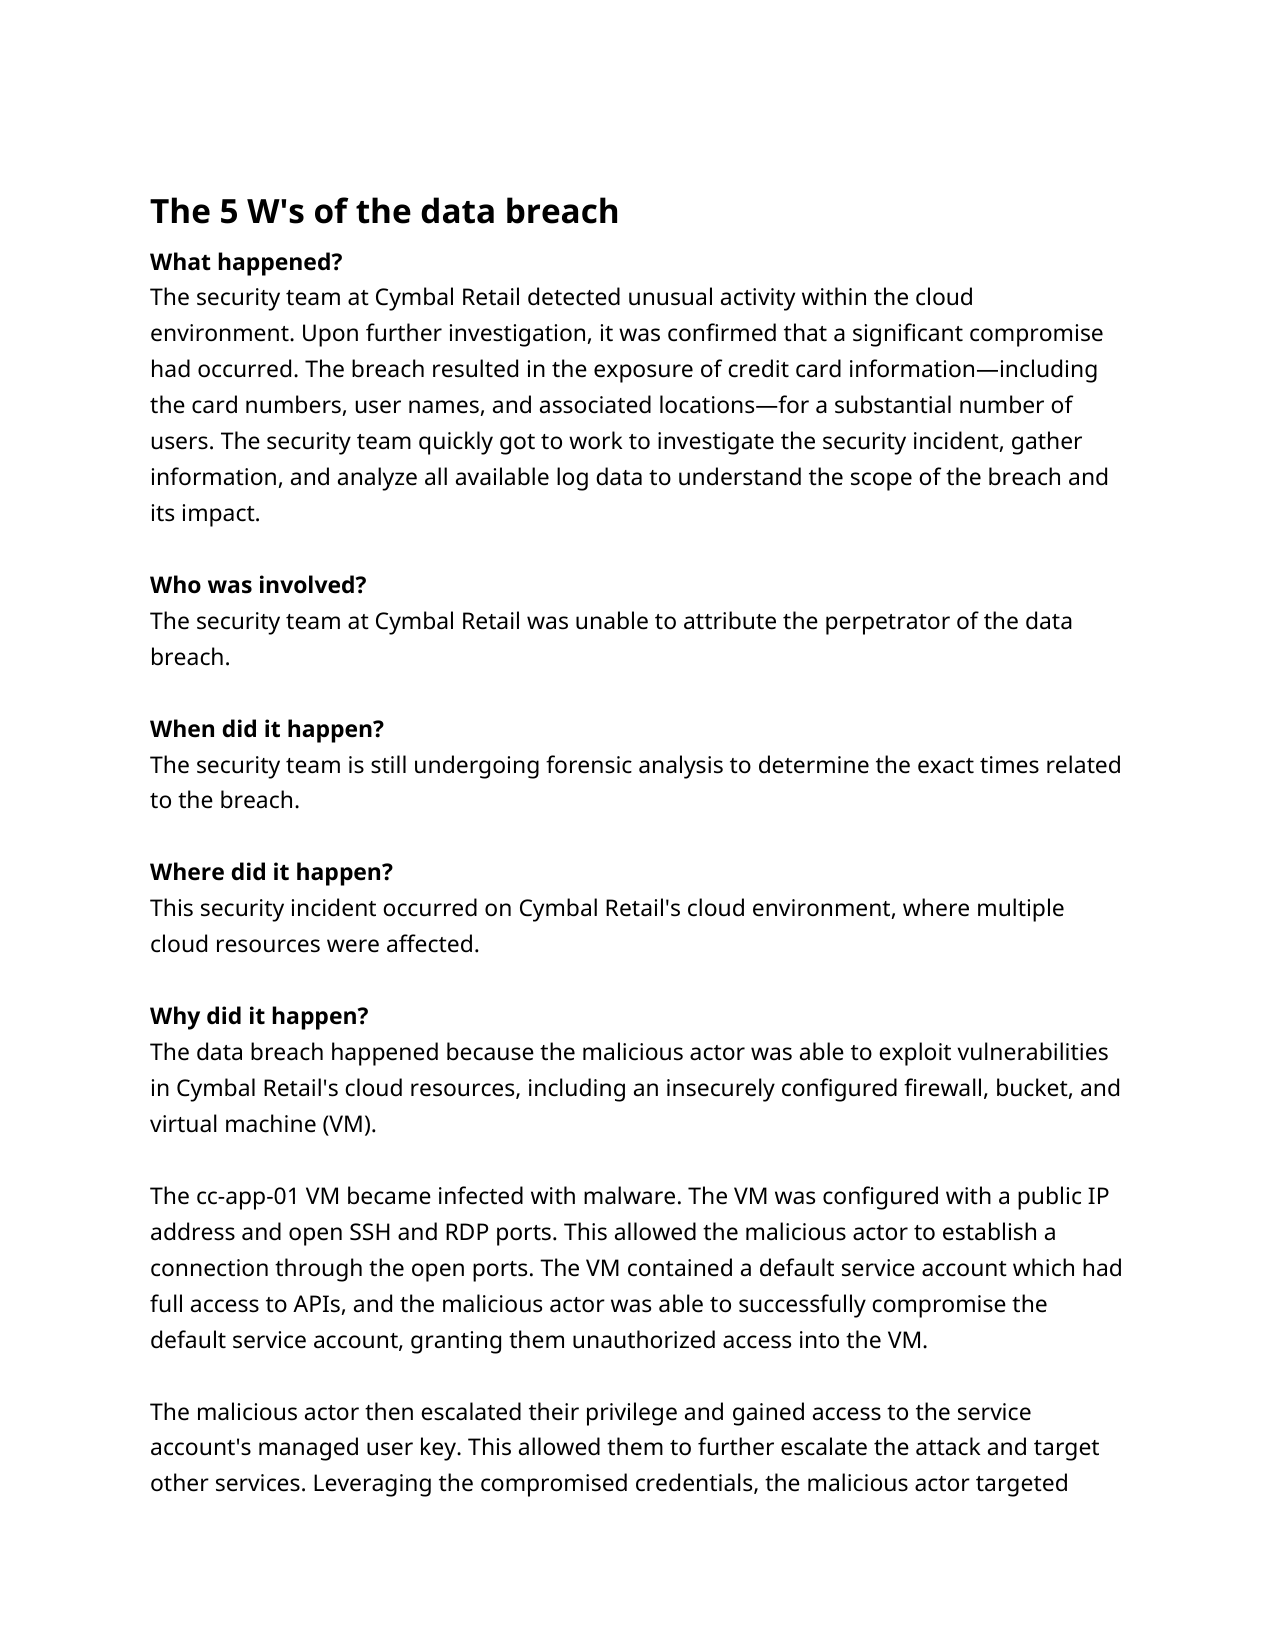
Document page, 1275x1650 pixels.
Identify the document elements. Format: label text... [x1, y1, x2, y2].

text The malicious actor then escalated their privilege and gained access to the service account's managed user key. This allowed them to further escalate the attack and target other services. Leveraging the compromised credentials, the malicious actor targeted [150, 1395, 1125, 1498]
text What happened? [150, 245, 1125, 277]
text The security team at Cymbal Retail was unable to attribute the perpetrator of the data breach. [150, 605, 1125, 672]
text Who was involved? [150, 569, 1125, 600]
text This security incident occurred on Cymbal Retail's cloud environment, where multiple cloud resources were affected. [150, 892, 1125, 959]
text The data breach happened because the malicious actor was able to exploit vulnerabilities in Cymbal Retail's cloud resources, including an insecurely configured firewall, bucket, and virtual machine (VM). [150, 1036, 1125, 1139]
text Where did it happen? [150, 856, 1125, 888]
text Why did it happen? [150, 1000, 1125, 1031]
text The cc-app-01 VM became infected with malware. The VM was configured with a public IP address and open SSH and RDP ports. This allowed the malicious actor to establish a connection through the open ports. The VM contained a default service account which had full access to APIs, and the malicious actor was able to successfully compromise the default service account, granting them unauthorized access into the VM. [150, 1180, 1125, 1355]
subtitle The 5 W's of the data breach [150, 187, 1125, 233]
text When did it happen? The security team is still undergoing forensic analysis to determine the exact times related to the breach. [150, 713, 1125, 816]
text The security team at Cymbal Retail detected unusual activity within the cloud environment. Upon further investigation, it was confirmed that a significant compromise had occurred. The breach resulted in the exposure of credit card information—including the card numbers, user names, and associated locations—for a substantial number of users. The security team quickly got to work to investigate the security incident, gather information, and analyze all available log data to understand the scope of the breach and its impact. [150, 281, 1125, 528]
